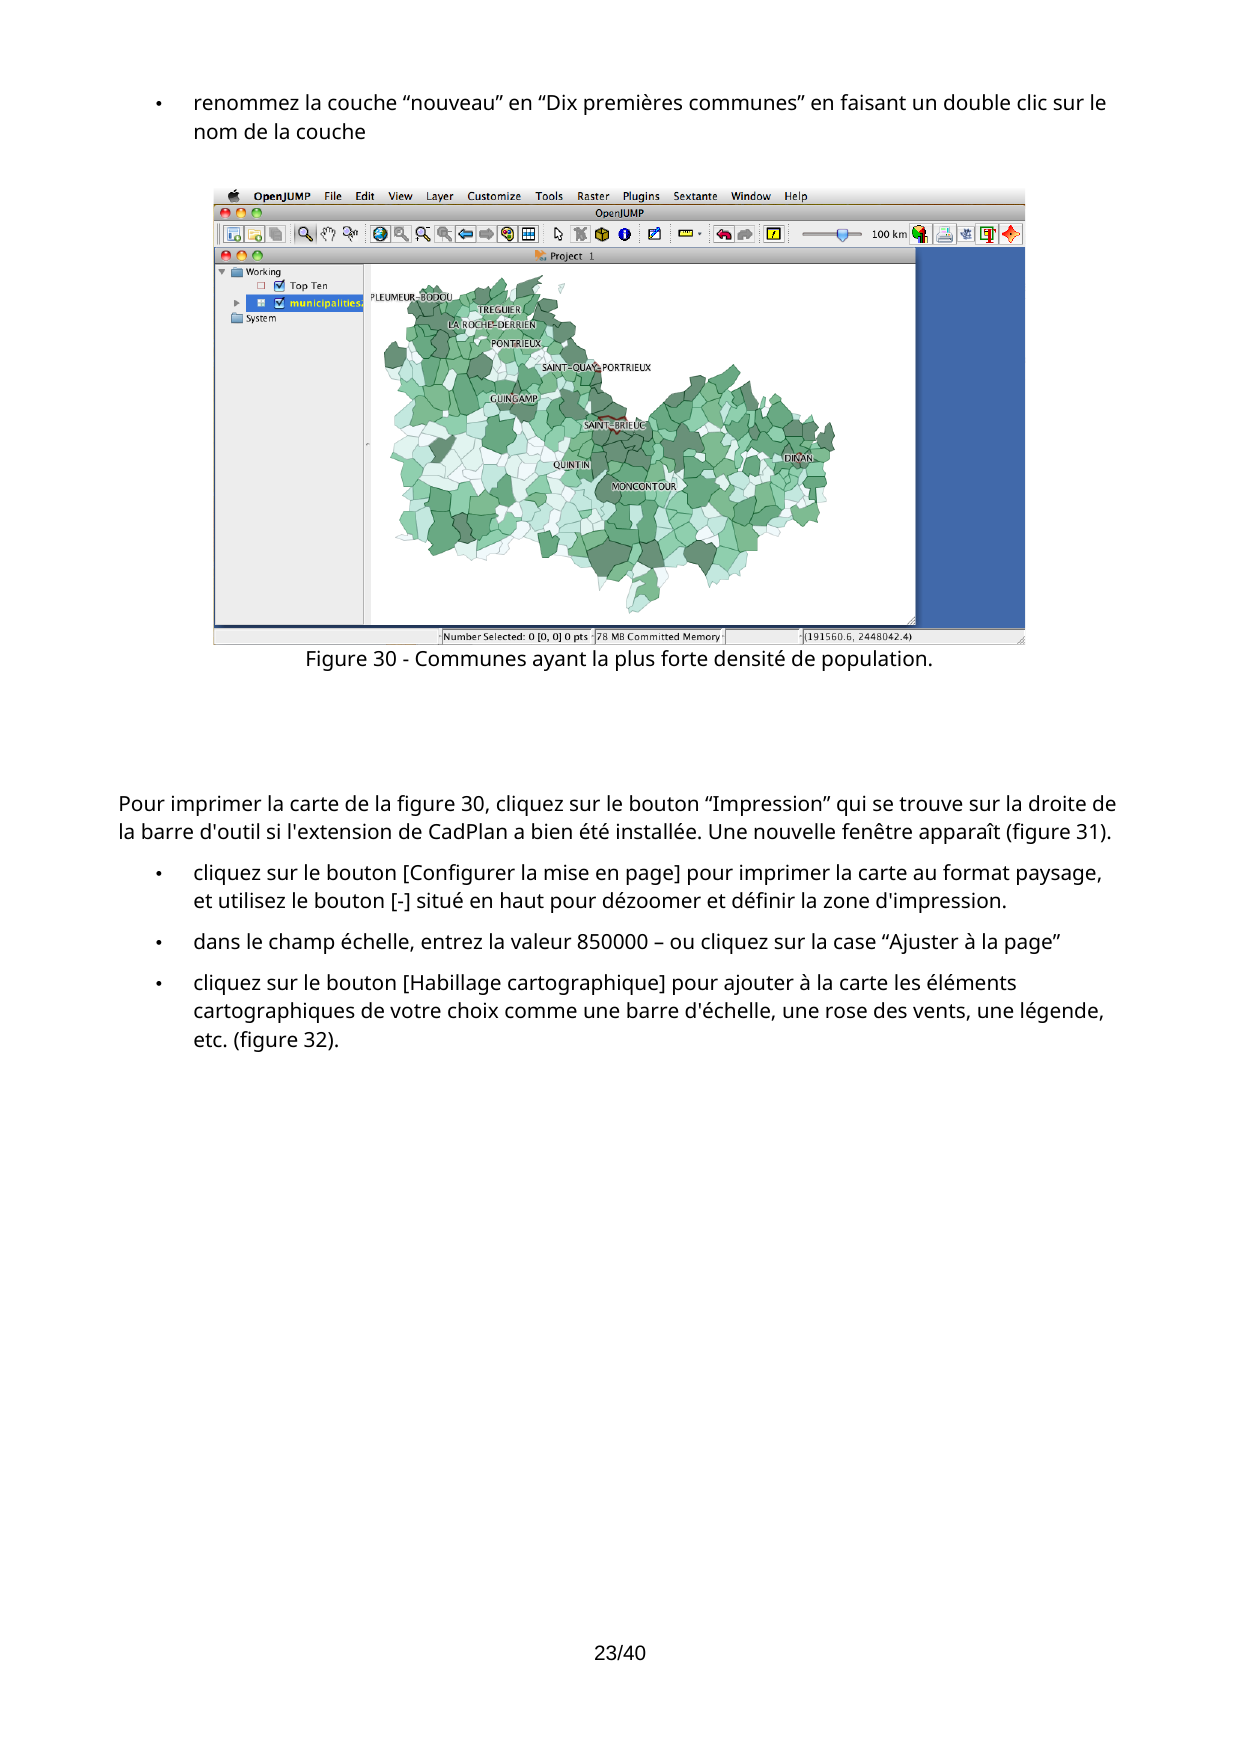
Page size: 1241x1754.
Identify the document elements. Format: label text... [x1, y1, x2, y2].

text Figure 30 - Communes ayant la plus forte densité de population. [176, 201, 1062, 673]
list cliquez sur le bouton [Configurer la mise en page] pour imprimer la carte au format paysage, et utilisez le bouton [-] situé en haut pour dézoomer et définir la zone d'impression. [156, 858, 1122, 915]
list dans le champ échelle, entrez la valeur 850000 – ou cliquez sur la case “Ajuster à la page” [156, 927, 1122, 956]
list renommez la couche “nouveau” en “Dix premières communes” en faisant un double clic sur le nom de la couche [156, 88, 1122, 145]
text Pour imprimer la carte de la figure 30, cliquez sur le bouton “Impression” qui se trouve sur la droite de la barre d'outil si l'extension de CadPlan a bien été installée. Une nouvelle fenêtre apparaît (figure 31). [118, 789, 1122, 846]
picture [213, 188, 1025, 645]
list cliquez sur le bouton [Habillage cartographique] pour ajouter à la carte les éléments cartographiques de votre choix comme une barre d'échelle, une rose des vents, une légende, etc. (figure 32). [156, 968, 1122, 1053]
